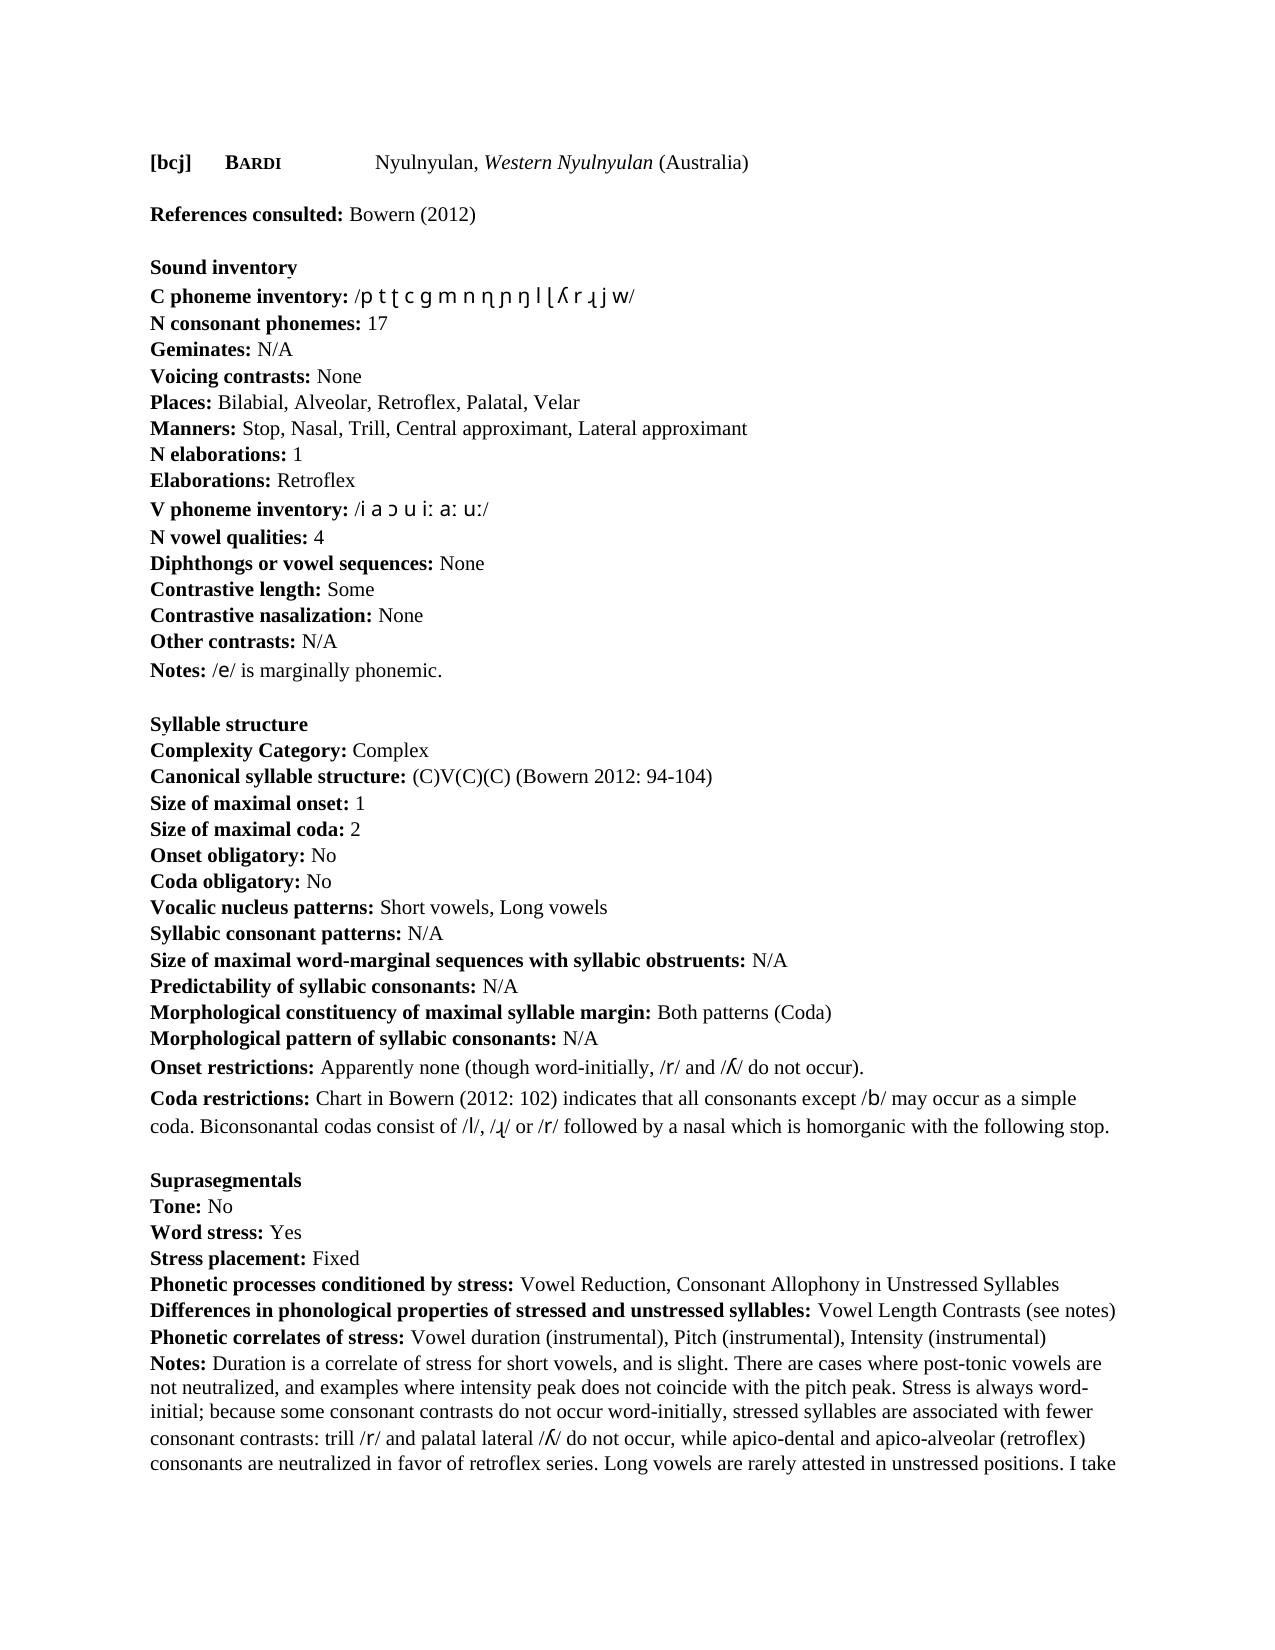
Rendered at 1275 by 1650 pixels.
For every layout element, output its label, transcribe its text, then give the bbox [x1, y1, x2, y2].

text Coda obligatory: No [150, 869, 1125, 893]
text References consulted: Bowern (2012) [150, 202, 1125, 226]
text Differences in phonological properties of stressed and unstressed syllables: Vowel Length Contrasts (see notes) [150, 1298, 1125, 1322]
text Diphthongs or vowel sequences: None [150, 551, 1125, 575]
text Sound inventory [150, 254, 1125, 279]
text Onset restrictions: Apparently none (though word-initially, /r/ and /ʎ/ do not occur). [150, 1052, 1125, 1081]
text Canonical syllable structure: (C)V(C)(C) (Bowern 2012: 94-104) [150, 764, 1125, 788]
text Places: Bilabial, Alveolar, Retroflex, Palatal, Velar [150, 390, 1125, 414]
text Phonetic correlates of stress: Vowel duration (instrumental), Pitch (instrumental), Intensity (instrumental) [150, 1324, 1125, 1349]
text Phonetic processes conditioned by stress: Vowel Reduction, Consonant Allophony in Unstressed Syllables [150, 1272, 1125, 1296]
text [bcj] Bardi Nyulnyulan, Western Nyulnyulan (Australia) [150, 150, 1125, 174]
text Stress placement: Fixed [150, 1246, 1125, 1270]
text Elaborations: Retroflex [150, 468, 1125, 492]
text Notes: /e/ is marginally phonemic. [150, 656, 1125, 684]
text Voicing contrasts: None [150, 363, 1125, 388]
text Vocalic nucleus patterns: Short vowels, Long vowels [150, 895, 1125, 919]
text Predictability of syllabic consonants: N/A [150, 974, 1125, 998]
text Word stress: Yes [150, 1220, 1125, 1244]
text Contrastive length: Some [150, 577, 1125, 601]
text Complexity Category: Complex [150, 738, 1125, 762]
text N elaborations: 1 [150, 442, 1125, 466]
text Size of maximal coda: 2 [150, 817, 1125, 841]
text N consonant phonemes: 17 [150, 311, 1125, 335]
text C phoneme inventory: /p t ʈ c ɡ m n ɳ ɲ ŋ l ɭ ʎ r ɻ j w/ [150, 281, 1125, 309]
text Coda restrictions: Chart in Bowern (2012: 102) indicates that all consonants except /b/ may occur as a simple coda. Biconsonantal codas consist of /l/, /ɻ/ or /r/ followed by a nasal which is homorganic with the following stop. [150, 1083, 1125, 1139]
text V phoneme inventory: /i a ɔ u iː aː uː/ [150, 494, 1125, 523]
text Notes: Duration is a correlate of stress for short vowels, and is slight. There are cases where post-tonic vowels are not neutralized, and examples where intensity peak does not coincide with the pitch peak. Stress is always word-initial; because some consonant contrasts do not occur word-initially, stressed syllables are associated with fewer consonant contrasts: trill /r/ and palatal lateral /ʎ/ do not occur, while apico-dental and apico-alveolar (retroflex) consonants are neutralized in favor of retroflex series. Long vowels are rarely attested in unstressed positions. I take [150, 1351, 1125, 1475]
text Tone: No [150, 1194, 1125, 1218]
text Geminates: N/A [150, 337, 1125, 361]
text Onset obligatory: No [150, 843, 1125, 867]
text Suprasegmentals [150, 1168, 1125, 1192]
text Morphological pattern of syllabic consonants: N/A [150, 1026, 1125, 1050]
text Manners: Stop, Nasal, Trill, Central approximant, Lateral approximant [150, 416, 1125, 440]
text N vowel qualities: 4 [150, 525, 1125, 549]
text Syllable structure [150, 712, 1125, 736]
text Size of maximal onset: 1 [150, 791, 1125, 815]
text Syllabic consonant patterns: N/A [150, 921, 1125, 945]
text Contrastive nasalization: None [150, 603, 1125, 627]
text Morphological constituency of maximal syllable margin: Both patterns (Coda) [150, 1000, 1125, 1024]
text Other contrasts: N/A [150, 629, 1125, 653]
text Size of maximal word-marginal sequences with syllabic obstruents: N/A [150, 947, 1125, 972]
